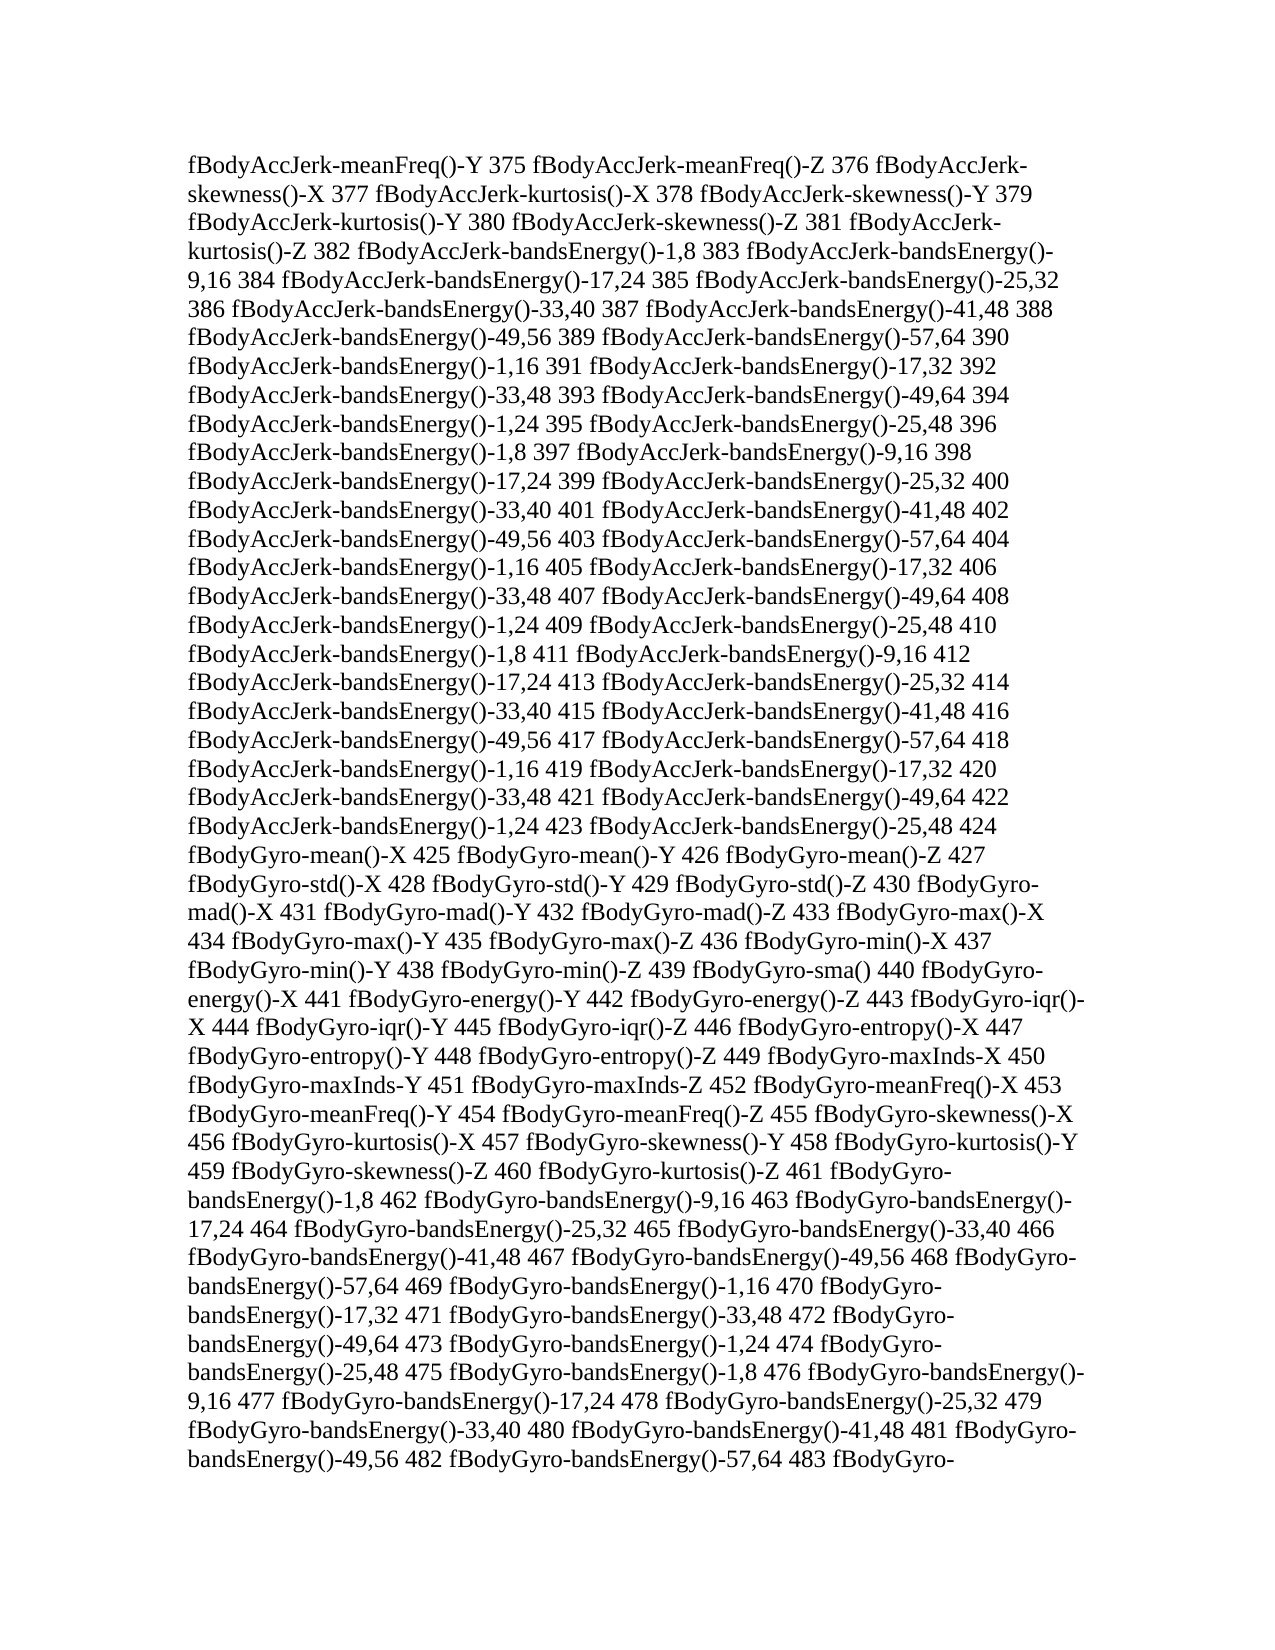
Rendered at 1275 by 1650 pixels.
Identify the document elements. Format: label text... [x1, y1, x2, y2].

text fBodyAccJerk-meanFreq()-Y 375 fBodyAccJerk-meanFreq()-Z 376 fBodyAccJerk-skewness()-X 377 fBodyAccJerk-kurtosis()-X 378 fBodyAccJerk-skewness()-Y 379 fBodyAccJerk-kurtosis()-Y 380 fBodyAccJerk-skewness()-Z 381 fBodyAccJerk-kurtosis()-Z 382 fBodyAccJerk-bandsEnergy()-1,8 383 fBodyAccJerk-bandsEnergy()-9,16 384 fBodyAccJerk-bandsEnergy()-17,24 385 fBodyAccJerk-bandsEnergy()-25,32 386 fBodyAccJerk-bandsEnergy()-33,40 387 fBodyAccJerk-bandsEnergy()-41,48 388 fBodyAccJerk-bandsEnergy()-49,56 389 fBodyAccJerk-bandsEnergy()-57,64 390 fBodyAccJerk-bandsEnergy()-1,16 391 fBodyAccJerk-bandsEnergy()-17,32 392 fBodyAccJerk-bandsEnergy()-33,48 393 fBodyAccJerk-bandsEnergy()-49,64 394 fBodyAccJerk-bandsEnergy()-1,24 395 fBodyAccJerk-bandsEnergy()-25,48 396 fBodyAccJerk-bandsEnergy()-1,8 397 fBodyAccJerk-bandsEnergy()-9,16 398 fBodyAccJerk-bandsEnergy()-17,24 399 fBodyAccJerk-bandsEnergy()-25,32 400 fBodyAccJerk-bandsEnergy()-33,40 401 fBodyAccJerk-bandsEnergy()-41,48 402 fBodyAccJerk-bandsEnergy()-49,56 403 fBodyAccJerk-bandsEnergy()-57,64 404 fBodyAccJerk-bandsEnergy()-1,16 405 fBodyAccJerk-bandsEnergy()-17,32 406 fBodyAccJerk-bandsEnergy()-33,48 407 fBodyAccJerk-bandsEnergy()-49,64 408 fBodyAccJerk-bandsEnergy()-1,24 409 fBodyAccJerk-bandsEnergy()-25,48 410 fBodyAccJerk-bandsEnergy()-1,8 411 fBodyAccJerk-bandsEnergy()-9,16 412 fBodyAccJerk-bandsEnergy()-17,24 413 fBodyAccJerk-bandsEnergy()-25,32 414 fBodyAccJerk-bandsEnergy()-33,40 415 fBodyAccJerk-bandsEnergy()-41,48 416 fBodyAccJerk-bandsEnergy()-49,56 417 fBodyAccJerk-bandsEnergy()-57,64 418 fBodyAccJerk-bandsEnergy()-1,16 419 fBodyAccJerk-bandsEnergy()-17,32 420 fBodyAccJerk-bandsEnergy()-33,48 421 fBodyAccJerk-bandsEnergy()-49,64 422 fBodyAccJerk-bandsEnergy()-1,24 423 fBodyAccJerk-bandsEnergy()-25,48 424 fBodyGyro-mean()-X 425 fBodyGyro-mean()-Y 426 fBodyGyro-mean()-Z 427 fBodyGyro-std()-X 428 fBodyGyro-std()-Y 429 fBodyGyro-std()-Z 430 fBodyGyro-mad()-X 431 fBodyGyro-mad()-Y 432 fBodyGyro-mad()-Z 433 fBodyGyro-max()-X 434 fBodyGyro-max()-Y 435 fBodyGyro-max()-Z 436 fBodyGyro-min()-X 437 fBodyGyro-min()-Y 438 fBodyGyro-min()-Z 439 fBodyGyro-sma() 440 fBodyGyro-energy()-X 441 fBodyGyro-energy()-Y 442 fBodyGyro-energy()-Z 443 fBodyGyro-iqr()-X 444 fBodyGyro-iqr()-Y 445 fBodyGyro-iqr()-Z 446 fBodyGyro-entropy()-X 447 fBodyGyro-entropy()-Y 448 fBodyGyro-entropy()-Z 449 fBodyGyro-maxInds-X 450 fBodyGyro-maxInds-Y 451 fBodyGyro-maxInds-Z 452 fBodyGyro-meanFreq()-X 453 fBodyGyro-meanFreq()-Y 454 fBodyGyro-meanFreq()-Z 455 fBodyGyro-skewness()-X 456 fBodyGyro-kurtosis()-X 457 fBodyGyro-skewness()-Y 458 fBodyGyro-kurtosis()-Y 459 fBodyGyro-skewness()-Z 460 fBodyGyro-kurtosis()-Z 461 fBodyGyro-bandsEnergy()-1,8 462 fBodyGyro-bandsEnergy()-9,16 463 fBodyGyro-bandsEnergy()-17,24 464 fBodyGyro-bandsEnergy()-25,32 465 fBodyGyro-bandsEnergy()-33,40 466 fBodyGyro-bandsEnergy()-41,48 467 fBodyGyro-bandsEnergy()-49,56 468 fBodyGyro-bandsEnergy()-57,64 469 fBodyGyro-bandsEnergy()-1,16 470 fBodyGyro-bandsEnergy()-17,32 471 fBodyGyro-bandsEnergy()-33,48 472 fBodyGyro-bandsEnergy()-49,64 473 fBodyGyro-bandsEnergy()-1,24 474 fBodyGyro-bandsEnergy()-25,48 475 fBodyGyro-bandsEnergy()-1,8 476 fBodyGyro-bandsEnergy()-9,16 477 fBodyGyro-bandsEnergy()-17,24 478 fBodyGyro-bandsEnergy()-25,32 479 fBodyGyro-bandsEnergy()-33,40 480 fBodyGyro-bandsEnergy()-41,48 481 fBodyGyro-bandsEnergy()-49,56 482 fBodyGyro-bandsEnergy()-57,64 483 fBodyGyro- [187, 150, 1087, 1472]
